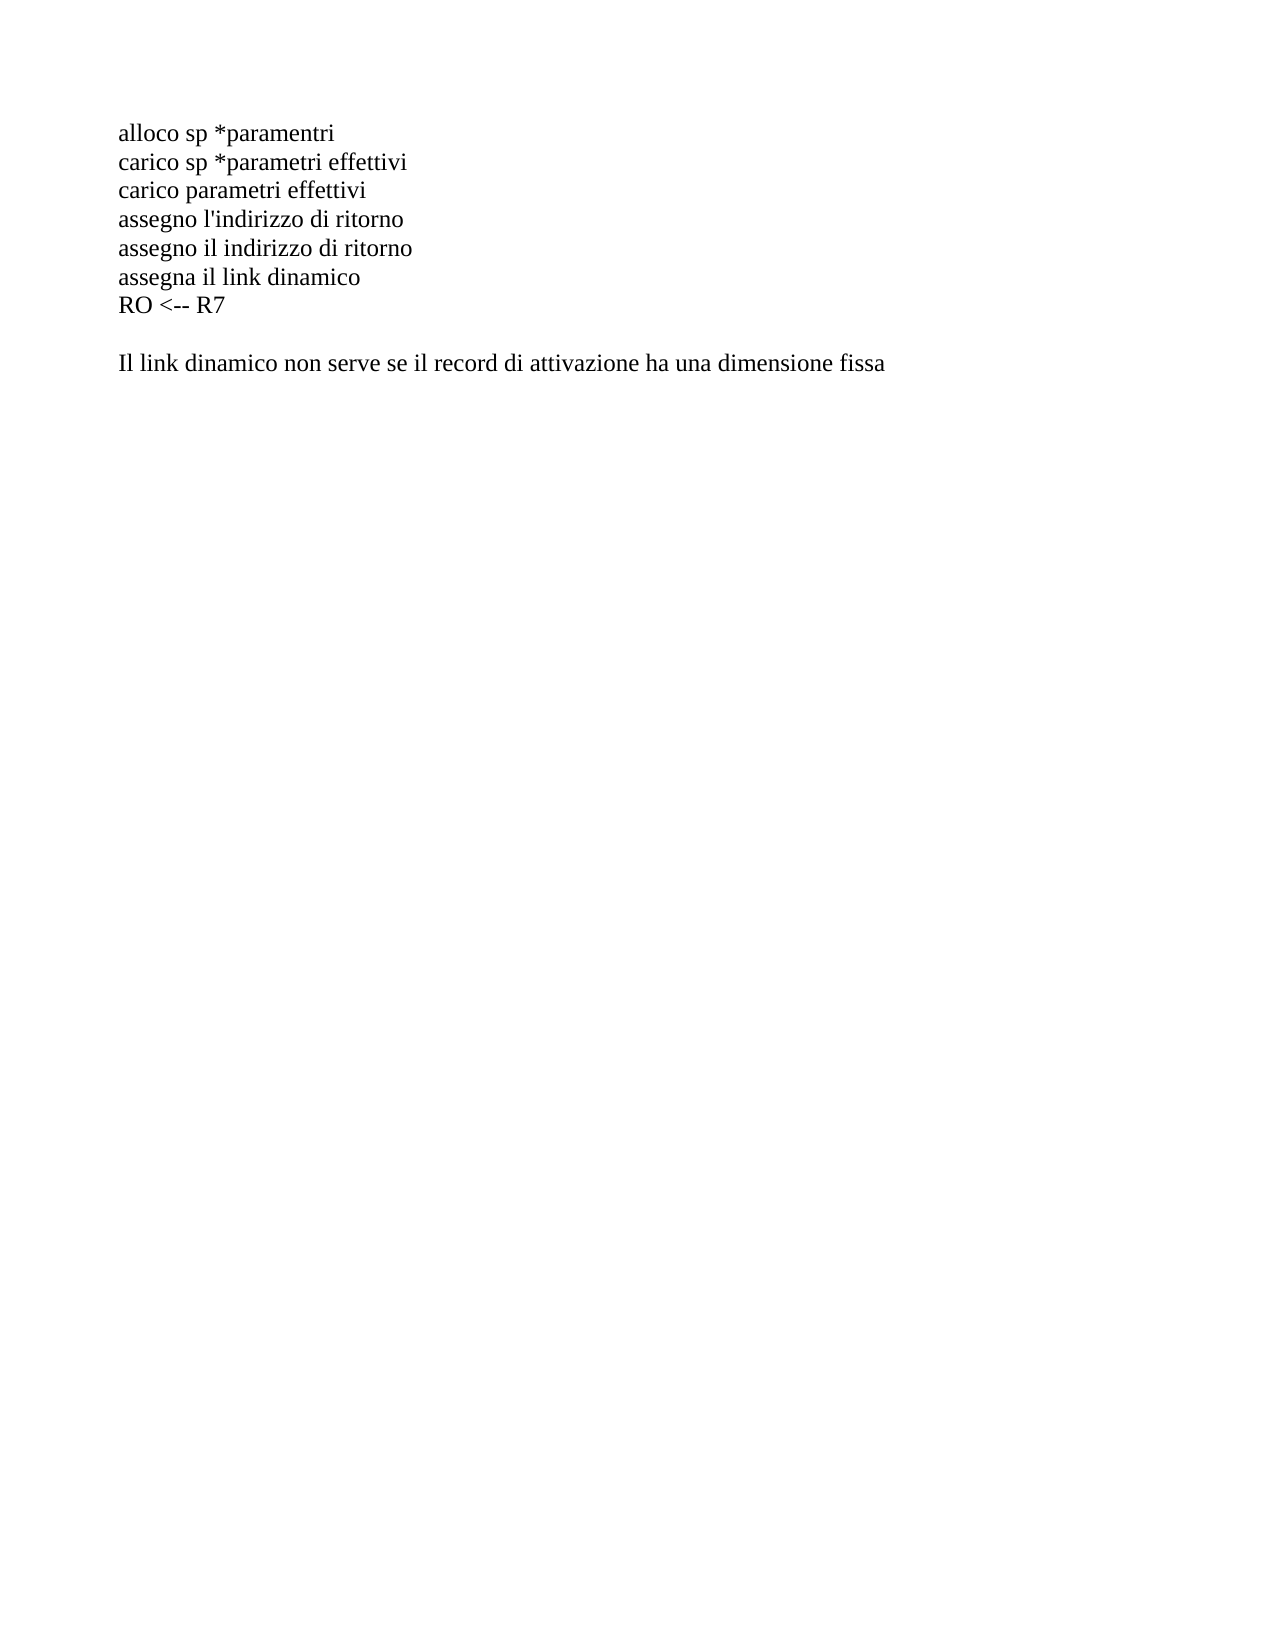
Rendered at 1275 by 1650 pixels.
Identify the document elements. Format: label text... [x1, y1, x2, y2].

text carico sp *parametri effettivi [118, 147, 1157, 176]
text alloco sp *paramentri [118, 118, 1157, 147]
text carico parametri effettivi [118, 176, 1157, 204]
text assegno il indirizzo di ritorno [118, 233, 1157, 262]
text assegna il link dinamico [118, 262, 1157, 291]
text assegno l'indirizzo di ritorno [118, 204, 1157, 233]
text Il link dinamico non serve se il record di attivazione ha una dimensione fissa [118, 348, 1157, 377]
text RO <-- R7 [118, 291, 1157, 319]
